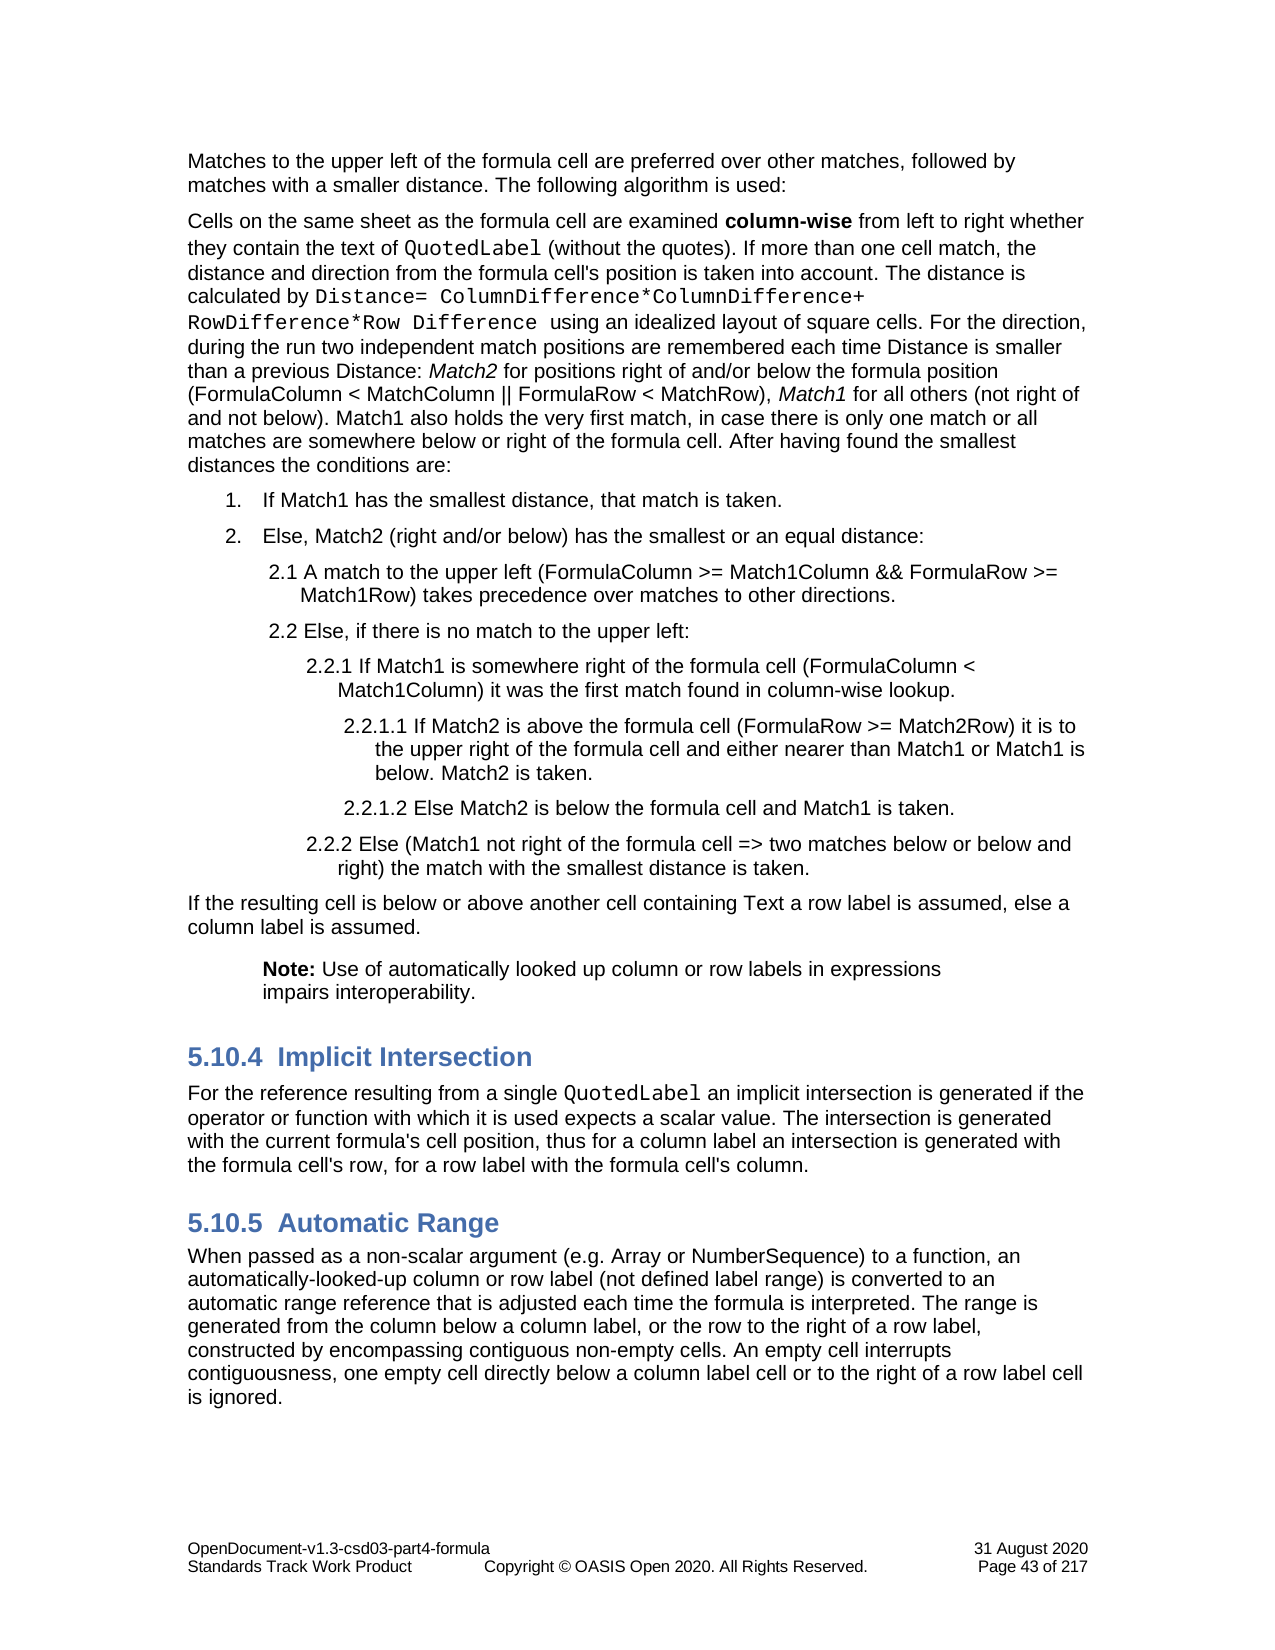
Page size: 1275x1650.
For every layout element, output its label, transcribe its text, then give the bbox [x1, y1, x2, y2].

subtitle Automatic Range [187, 1208, 1088, 1238]
list Else (Match1 not right of the formula cell => two matches below or below and right) the match with the smallest distance is taken. [300, 832, 1088, 879]
list Else, Match2 (right and/or below) has the smallest or an equal distance: [225, 524, 1088, 548]
list If Match1 is somewhere right of the formula cell (FormulaColumn < Match1Column) it was the first match found in column-wise lookup. [300, 655, 1088, 702]
list If Match2 is above the formula cell (FormulaRow >= Match2Row) it is to the upper right of the formula cell and either nearer than Match1 or Match1 is below. Match2 is taken. [337, 714, 1088, 785]
text Matches to the upper left of the formula cell are preferred over other matches, followed by matches with a smaller distance. The following algorithm is used: [187, 150, 1088, 197]
text When passed as a non-scalar argument (e.g. Array or NumberSequence) to a function, an automatically-looked-up column or row label (not defined label range) is converted to an automatic range reference that is adjusted each time the formula is interpreted. The range is generated from the column below a column label, or the row to the right of a row label, constructed by encompassing contiguous non-empty cells. An empty cell interrupts contiguousness, one empty cell directly below a column label cell or to the right of a row label cell is ignored. [187, 1244, 1088, 1409]
subtitle Implicit Intersection [187, 1042, 1088, 1072]
list If Match1 has the smallest distance, that match is taken. [225, 489, 1088, 512]
list Else Match2 is below the formula cell and Match1 is taken. [337, 797, 1088, 820]
text If the resulting cell is below or above another cell containing Text a row label is assumed, else a column label is assumed. [187, 892, 1088, 939]
text Cells on the same sheet as the formula cell are examined column-wise from left to right whether they contain the text of QuotedLabel (without the quotes). If more than one cell match, the distance and direction from the formula cell's position is taken into account. The distance is calculated by Distance= ColumnDifference*ColumnDifference+ RowDifference*Row Difference using an idealized layout of square cells. For the direction, during the run two independent match positions are remembered each time Distance is smaller than a previous Distance: Match2 for positions right of and/or below the formula position (FormulaColumn < MatchColumn || FormulaRow < MatchRow), Match1 for all others (not right of and not below). Match1 also holds the very first match, in case there is only one match or all matches are somewhere below or right of the formula cell. After having found the smallest distances the conditions are: [187, 209, 1088, 477]
text For the reference resulting from a single QuotedLabel an implicit intersection is generated if the operator or function with which it is used expects a scalar value. The intersection is generated with the current formula's cell position, thus for a column label an intersection is generated with the formula cell's row, for a row label with the formula cell's column. [187, 1078, 1088, 1177]
list Else, if there is no match to the upper left: [262, 619, 1088, 643]
text Note: Use of automatically looked up column or row labels in expressions impairs interoperability. [262, 957, 1013, 1004]
list A match to the upper left (FormulaColumn >= Match1Column && FormulaRow >= Match1Row) takes precedence over matches to other directions. [262, 560, 1088, 607]
